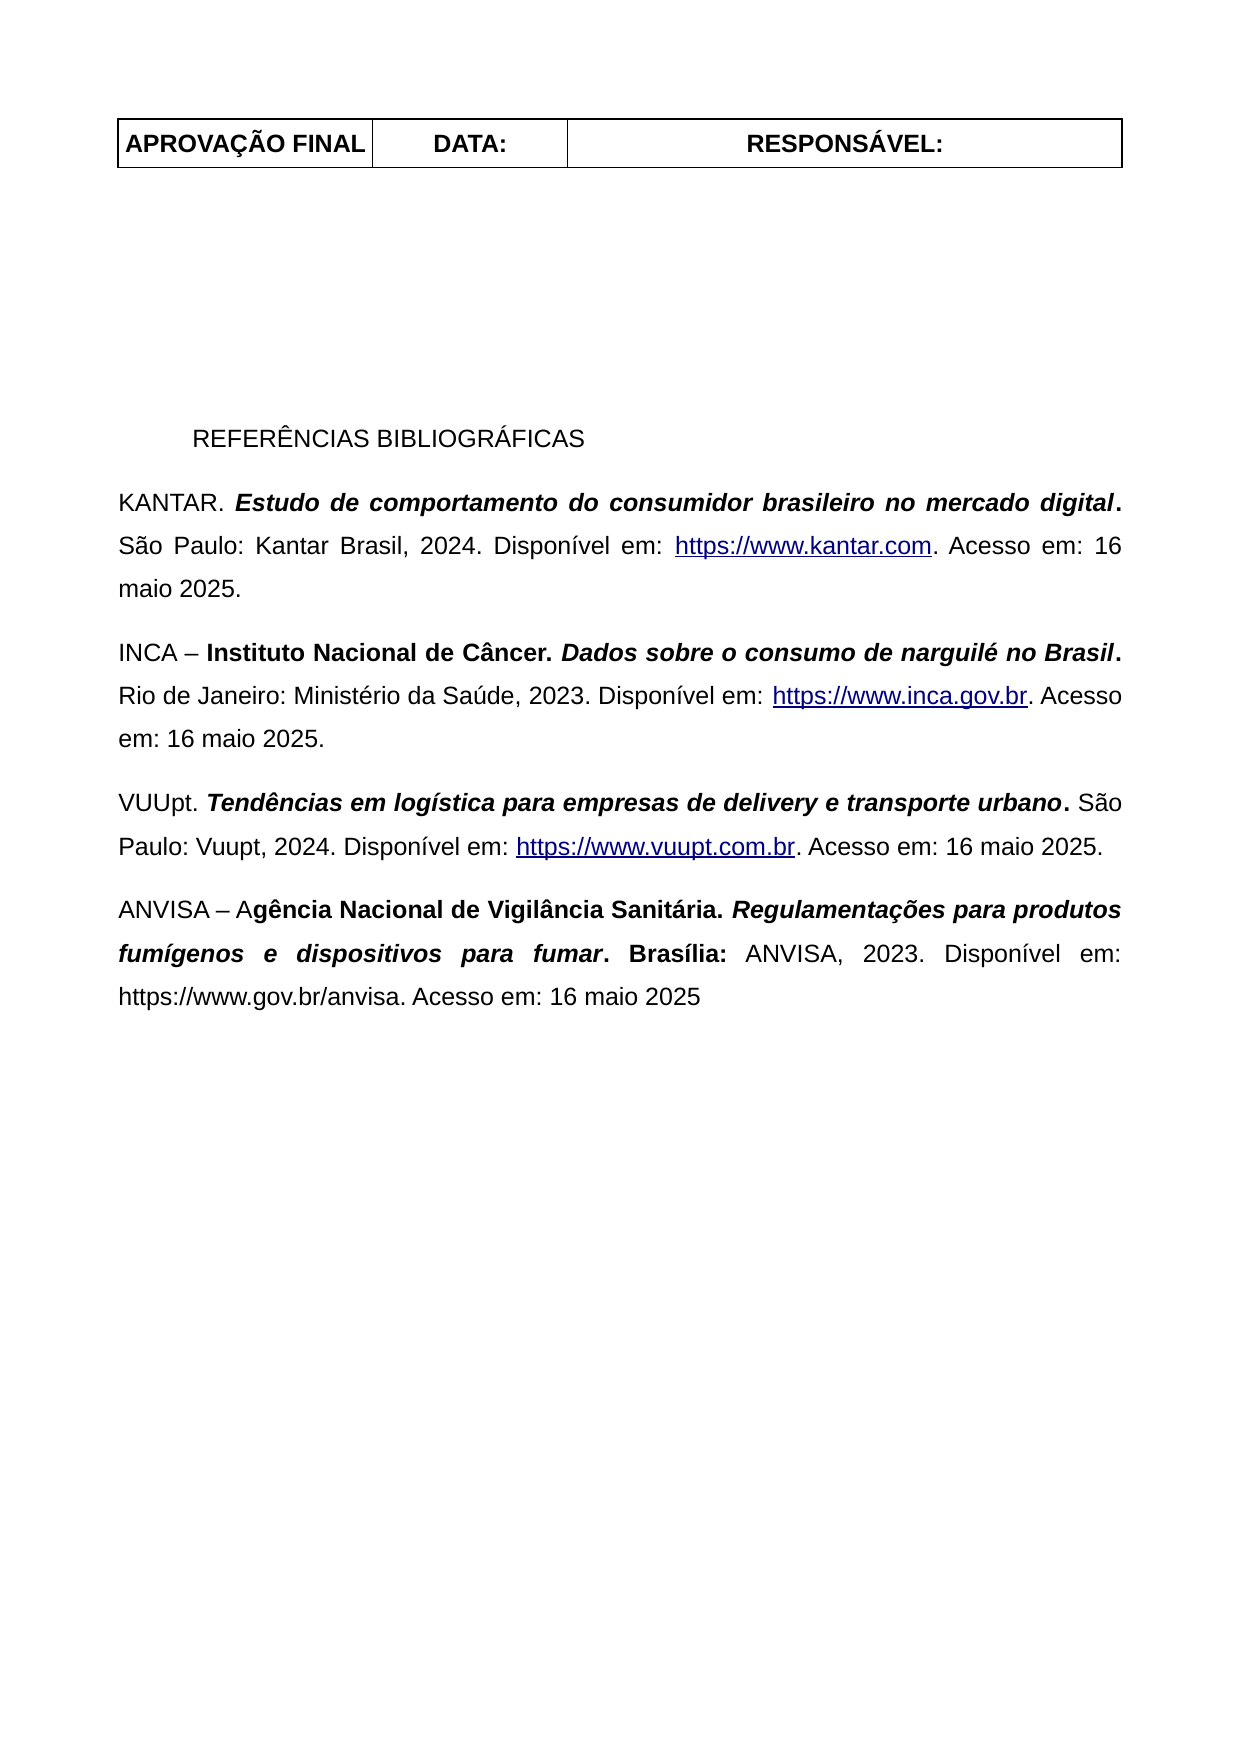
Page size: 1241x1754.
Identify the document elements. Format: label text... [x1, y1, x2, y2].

text REFERÊNCIAS BIBLIOGRÁFICAS [118, 424, 1122, 453]
text KANTAR. Estudo de comportamento do consumidor brasileiro no mercado digital. São Paulo: Kantar Brasil, 2024. Disponível em: https://www.kantar.com. Acesso em: 16 maio 2025. [118, 488, 1122, 603]
table_cell APROVAÇÃO FINAL [119, 120, 372, 166]
table_cell RESPONSÁVEL: [568, 120, 1121, 166]
text ANVISA – Agência Nacional de Vigilância Sanitária. Regulamentações para produtos fumígenos e dispositivos para fumar. Brasília: ANVISA, 2023. Disponível em: https://www.gov.br/anvisa. Acesso em: 16 maio 2025 [118, 896, 1122, 1011]
text VUUpt. Tendências em logística para empresas de delivery e transporte urbano. São Paulo: Vuupt, 2024. Disponível em: https://www.vuupt.com.br. Acesso em: 16 maio 2025. [118, 788, 1122, 860]
text INCA – Instituto Nacional de Câncer. Dados sobre o consumo de narguilé no Brasil. Rio de Janeiro: Ministério da Saúde, 2023. Disponível em: https://www.inca.gov.br. Acesso em: 16 maio 2025. [118, 638, 1122, 753]
table_cell DATA: [373, 120, 567, 166]
